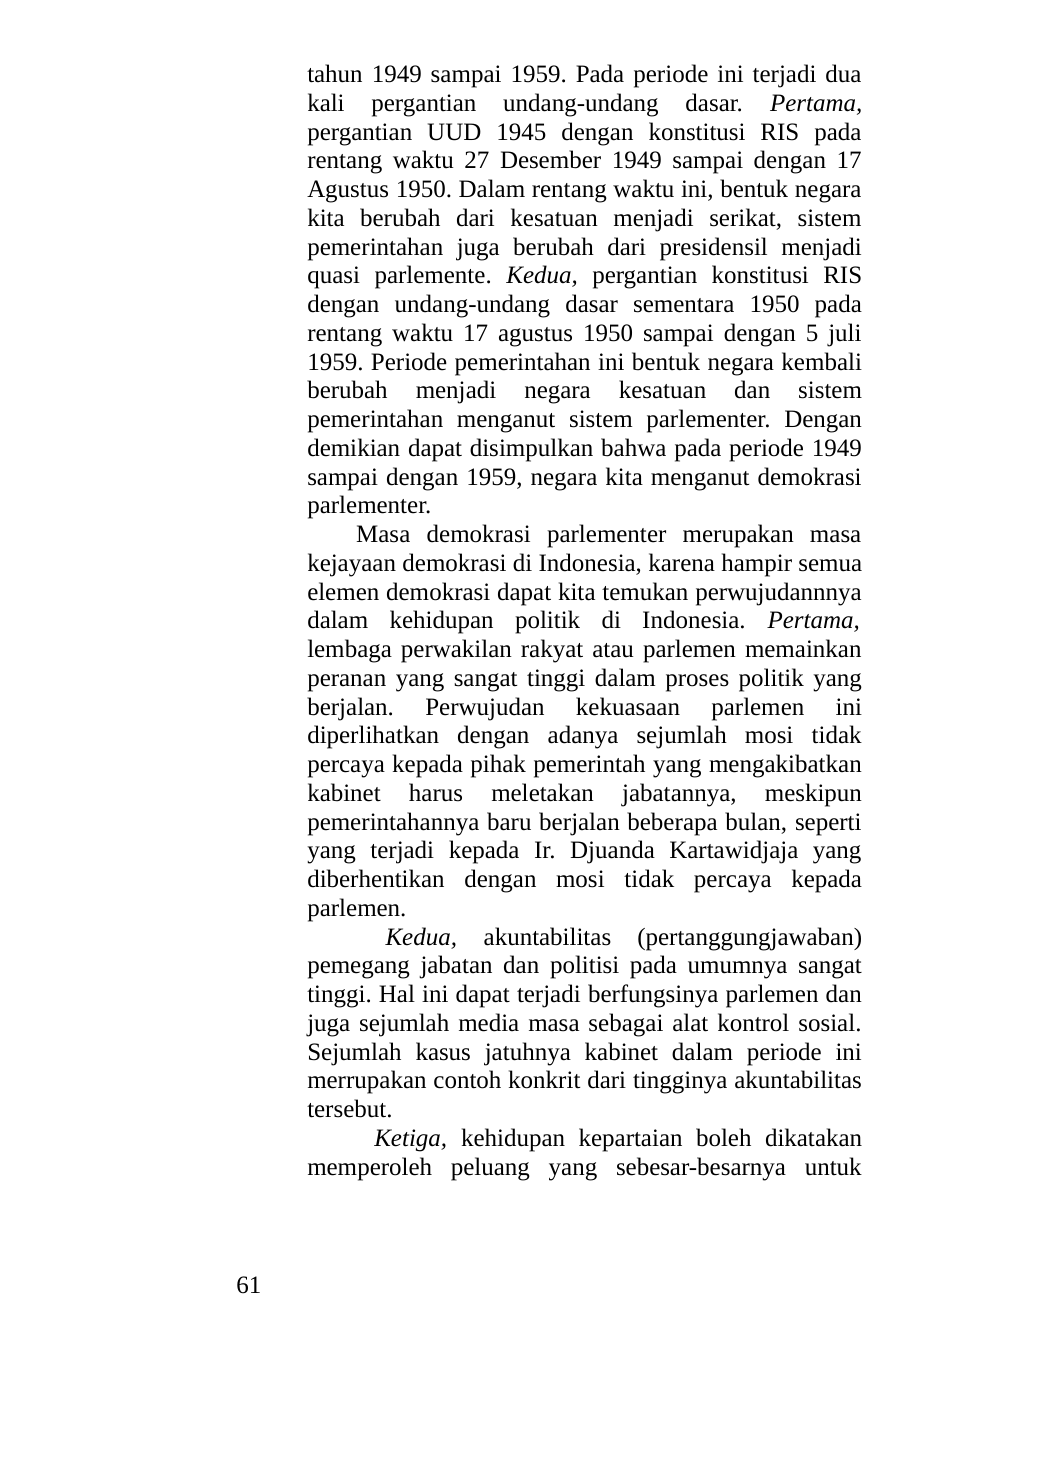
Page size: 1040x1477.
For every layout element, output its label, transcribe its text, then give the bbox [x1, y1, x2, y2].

text Ketiga, kehidupan kepartaian boleh dikatakan memperoleh peluang yang sebesar-besarnya untuk [307, 1123, 862, 1180]
text tahun 1949 sampai 1959. Pada periode ini terjadi dua kali pergantian undang-undang dasar. Pertama, pergantian UUD 1945 dengan konstitusi RIS pada rentang waktu 27 Desember 1949 sampai dengan 17 Agustus 1950. Dalam rentang waktu ini, bentuk negara kita berubah dari kesatuan menjadi serikat, sistem pemerintahan juga berubah dari presidensil menjadi quasi parlemente. Kedua, pergantian konstitusi RIS dengan undang-undang dasar sementara 1950 pada rentang waktu 17 agustus 1950 sampai dengan 5 juli 1959. Periode pemerintahan ini bentuk negara kembali berubah menjadi negara kesatuan dan sistem pemerintahan menganut sistem parlementer. Dengan demikian dapat disimpulkan bahwa pada periode 1949 sampai dengan 1959, negara kita menganut demokrasi parlementer. [307, 59, 862, 519]
text Masa demokrasi parlementer merupakan masa kejayaan demokrasi di Indonesia, karena hampir semua elemen demokrasi dapat kita temukan perwujudannnya dalam kehidupan politik di Indonesia. Pertama, lembaga perwakilan rakyat atau parlemen memainkan peranan yang sangat tinggi dalam proses politik yang berjalan. Perwujudan kekuasaan parlemen ini diperlihatkan dengan adanya sejumlah mosi tidak percaya kepada pihak pemerintah yang mengakibatkan kabinet harus meletakan jabatannya, meskipun pemerintahannya baru berjalan beberapa bulan, seperti yang terjadi kepada Ir. Djuanda Kartawidjaja yang diberhentikan dengan mosi tidak percaya kepada parlemen. [307, 519, 862, 922]
text Kedua, akuntabilitas (pertanggungjawaban) pemegang jabatan dan politisi pada umumnya sangat tinggi. Hal ini dapat terjadi berfungsinya parlemen dan juga sejumlah media masa sebagai alat kontrol sosial. Sejumlah kasus jatuhnya kabinet dalam periode ini merrupakan contoh konkrit dari tingginya akuntabilitas tersebut. [307, 922, 862, 1123]
